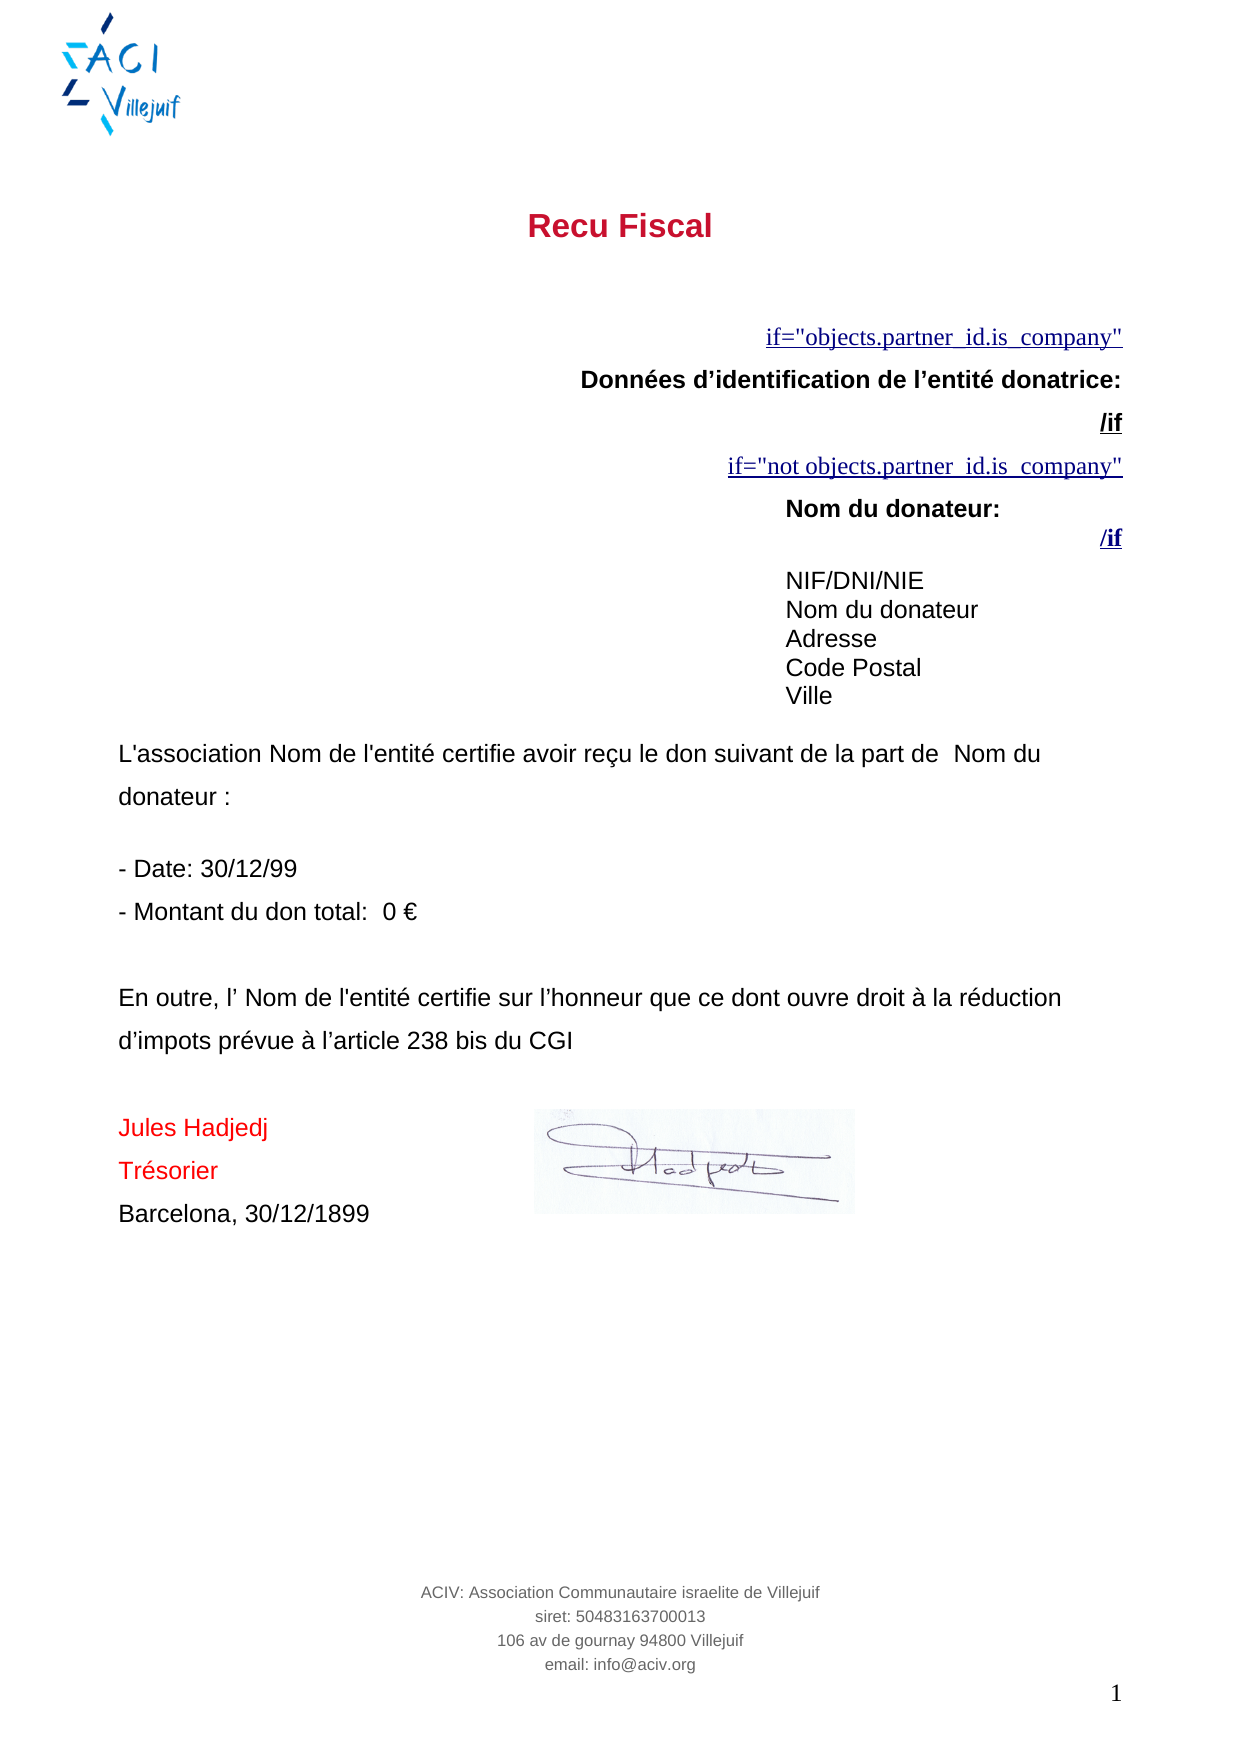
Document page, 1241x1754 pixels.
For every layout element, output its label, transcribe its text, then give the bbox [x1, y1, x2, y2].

text Données d’identification de l’entité donatrice: [118, 365, 1122, 394]
text Adresse [785, 624, 1122, 652]
text /if [118, 523, 1122, 552]
text [855, 1112, 1122, 1141]
text Nom du donateur [785, 595, 1122, 624]
text /if [118, 408, 1122, 437]
text NIF/DNI/NIE [785, 566, 1122, 595]
text L'association Nom de l'entité certifie avoir reçu le don suivant de la part de Nom du donateur : [118, 739, 1122, 811]
text Nom du donateur: [785, 494, 1122, 523]
text [855, 1156, 1122, 1184]
picture [60, 12, 194, 152]
text Code Postal [785, 652, 1122, 681]
picture [534, 1109, 855, 1214]
text - Date: 30/12/99 [118, 854, 1122, 882]
text Ville [785, 681, 1122, 710]
text Recu Fiscal [118, 206, 1122, 244]
text Trésorier [118, 1156, 534, 1184]
text - Montant du don total: 0 € [118, 897, 1122, 926]
text if="not objects.partner_id.is_company" [118, 451, 1122, 480]
text Barcelona, 30/12/1899 [118, 1199, 1122, 1227]
text En outre, l’ Nom de l'entité certifie sur l’honneur que ce dont ouvre droit à la réduction d’impots prévue à l’article 238 bis du CGI [118, 983, 1122, 1055]
text if="objects.partner_id.is_company" [118, 322, 1122, 351]
text Jules Hadjedj [118, 1112, 534, 1141]
